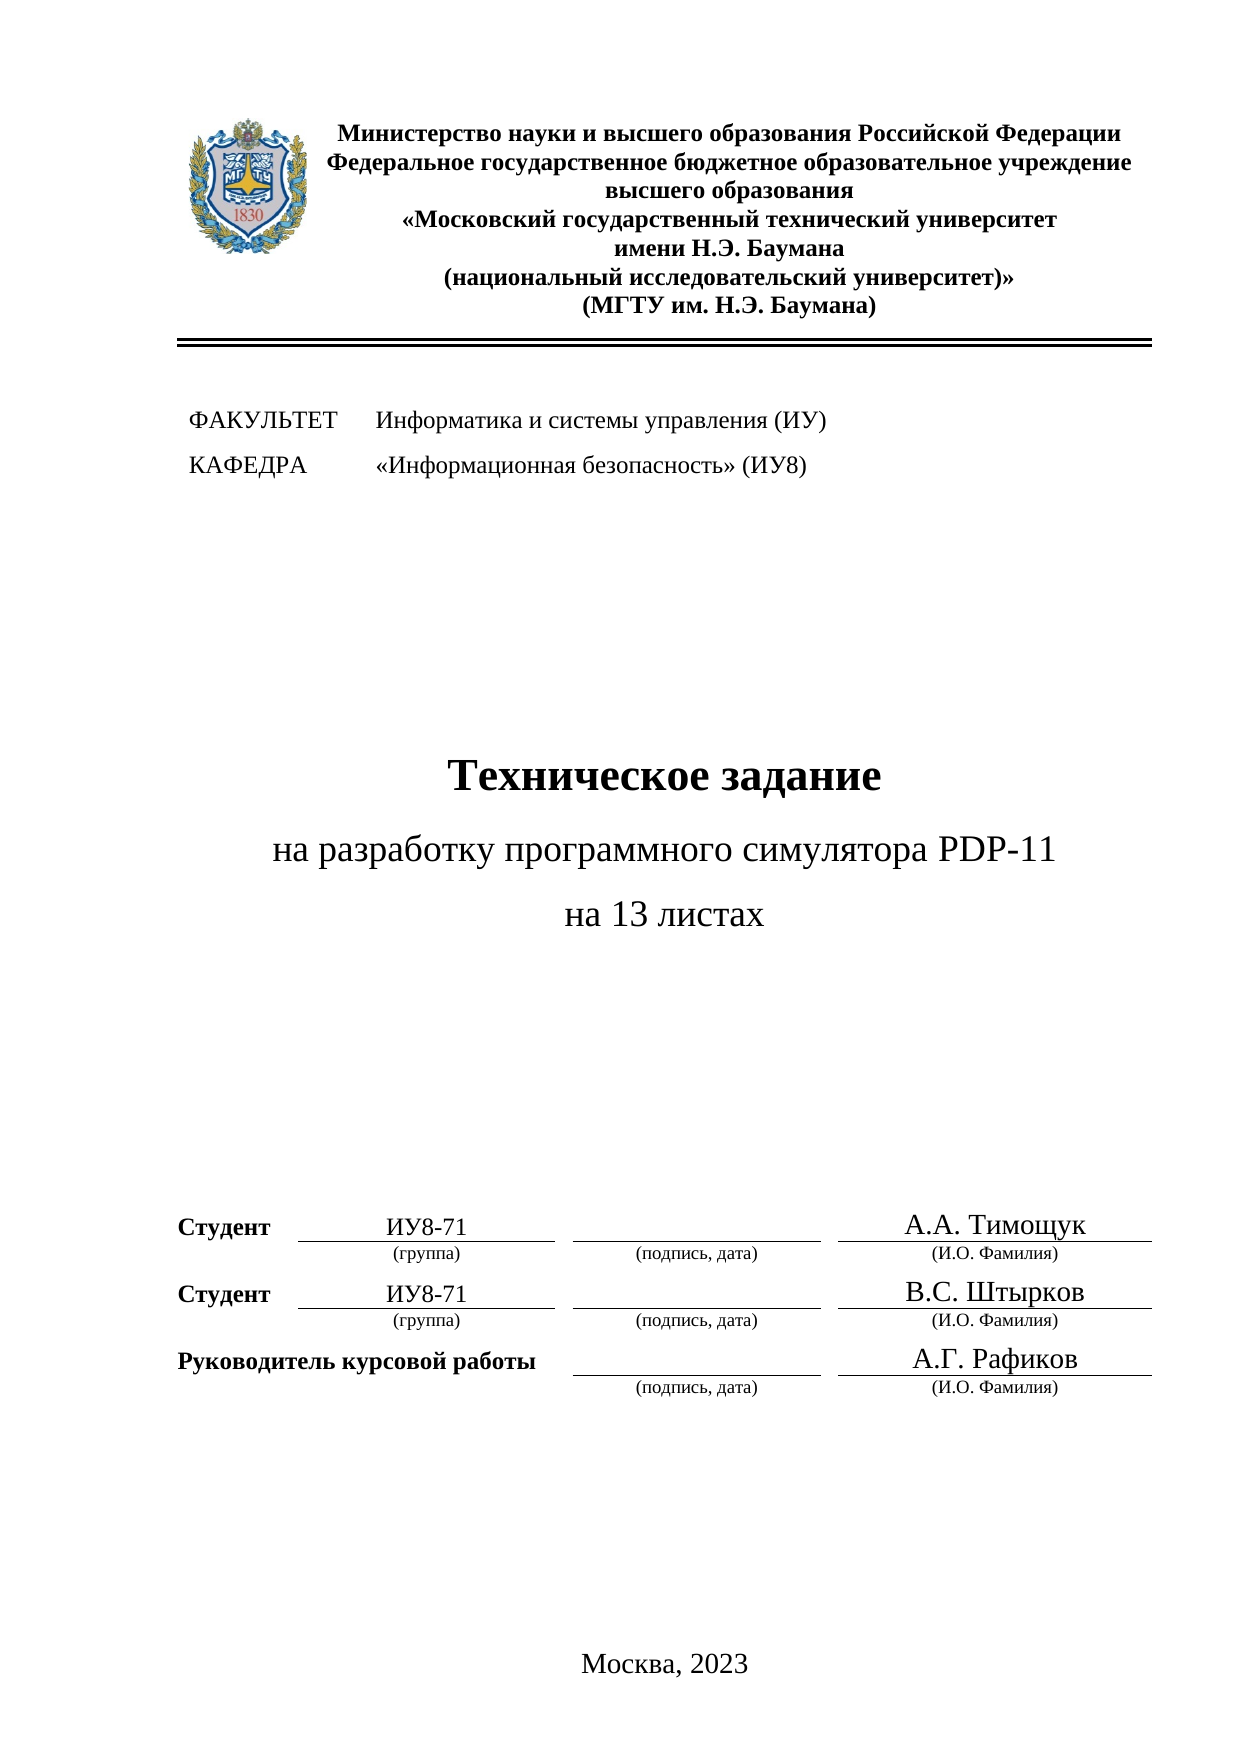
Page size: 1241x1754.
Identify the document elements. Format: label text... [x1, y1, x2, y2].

table_header [821, 1207, 838, 1241]
text на разработку программного симулятора PDP-11 [177, 826, 1152, 869]
table_cell [177, 1241, 298, 1274]
table_cell [573, 1341, 821, 1374]
table_header Информатика и системы управления (ИУ) [364, 405, 1152, 450]
table_cell «Информационная безопасность» (ИУ8) [364, 450, 1152, 496]
table_cell [555, 1241, 573, 1274]
table_cell В.С. Штырков [838, 1274, 1152, 1308]
text Техническое задание [177, 747, 1152, 800]
table_cell [821, 1341, 838, 1374]
table_cell (подпись, дата) [573, 1242, 821, 1274]
table_header Факультет [177, 405, 364, 450]
table_cell [177, 1308, 298, 1341]
table_cell [821, 1241, 838, 1274]
table_header А.А. Тимощук [838, 1207, 1152, 1241]
table_cell (И.О. Фамилия) [838, 1309, 1152, 1341]
table_header Министерство науки и высшего образования Российской Федерации Федеральное государственное бюджетное образовательное учреждение высшего образования «Московский государственный технический университет имени Н.Э. Баумана (национальный исследовательский университет)» (МГТУ им. Н.Э. Баумана) [307, 118, 1152, 319]
table_header [555, 1207, 573, 1241]
table_cell (подпись, дата) [573, 1376, 821, 1397]
table_cell [821, 1274, 838, 1308]
table_cell Руководитель курсовой работы [177, 1341, 555, 1374]
table_cell [555, 1375, 573, 1397]
table_cell (группа) [298, 1242, 555, 1274]
table_cell (И.О. Фамилия) [838, 1376, 1152, 1397]
table_header [573, 1207, 821, 1241]
picture [188, 118, 307, 254]
table_cell [821, 1308, 838, 1341]
table_cell Кафедра [177, 450, 364, 496]
table_cell [555, 1274, 573, 1308]
table_cell Студент [177, 1274, 298, 1308]
table_cell [573, 1274, 821, 1308]
table_cell А.Г. Рафиков [838, 1341, 1152, 1374]
text на 13 листах [177, 891, 1152, 934]
table_cell [555, 1341, 573, 1374]
table_cell (И.О. Фамилия) [838, 1242, 1152, 1274]
table_cell (подпись, дата) [573, 1309, 821, 1341]
table_header [177, 118, 307, 319]
table_header Студент [177, 1207, 298, 1241]
table_cell [177, 1375, 555, 1397]
table_cell ИУ8-71 [298, 1274, 555, 1308]
table_cell [555, 1308, 573, 1341]
table_cell (группа) [298, 1309, 555, 1341]
table_header ИУ8-71 [298, 1207, 555, 1241]
table_cell [821, 1375, 838, 1397]
